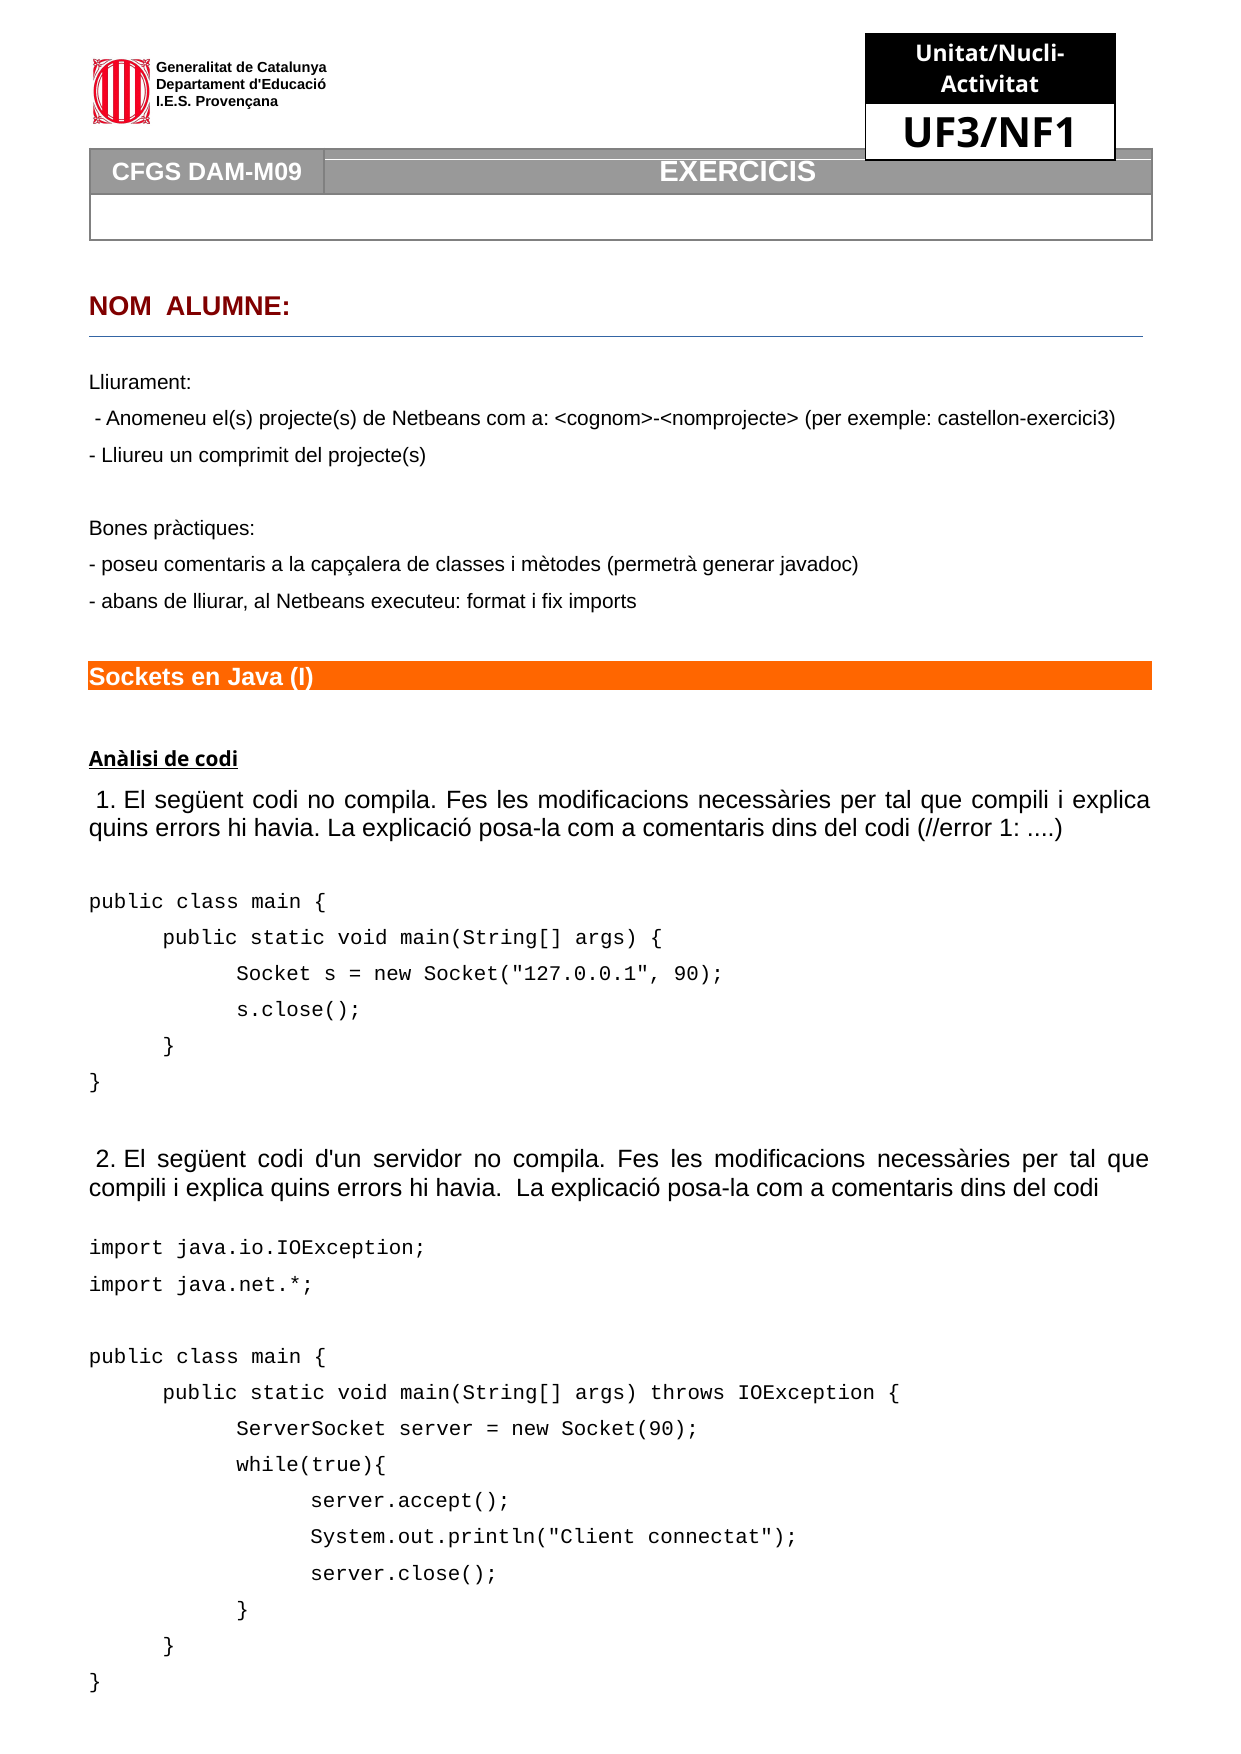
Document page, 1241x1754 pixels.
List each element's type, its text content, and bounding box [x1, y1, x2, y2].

text import java.net.*; [88, 1273, 1152, 1297]
text System.out.println("Client connectat"); [88, 1527, 1152, 1550]
text - abans de lliurar, al Netbeans executeu: format i fix imports [88, 588, 1152, 612]
text - poseu comentaris a la capçalera de classes i mètodes (permetrà generar javadoc) [88, 552, 1152, 576]
table_header [1116, 150, 1151, 159]
text server.accept(); [88, 1490, 1152, 1514]
text ServerSocket server = new Socket(90); [88, 1418, 1152, 1442]
text Socket s = new Socket("127.0.0.1", 90); [88, 963, 1152, 987]
text } [88, 1071, 1152, 1095]
text - Anomeneu el(s) projecte(s) de Netbeans com a: <cognom>-<nomprojecte> (per exemple: castellon-exercici3) [88, 406, 1152, 430]
text public class main { [88, 1346, 1152, 1369]
text import java.io.IOException; [88, 1237, 1152, 1261]
text Bones pràctiques: [88, 516, 1152, 539]
list El següent codi no compila. Fes les modificacions necessàries per tal que compili i explica quins errors hi havia. La explicació posa-la com a comentaris dins del codi (//error 1: ....) [88, 784, 1152, 842]
text Anàlisi de codi [88, 744, 1152, 772]
text server.close(); [88, 1563, 1152, 1586]
table_cell [90, 241, 1152, 289]
table_header CFGS DAM-M09 [91, 150, 323, 193]
text public static void main(String[] args) throws IOException { [88, 1382, 1152, 1406]
list NOM ALUMNE: [88, 289, 1152, 321]
text } [88, 1635, 1152, 1659]
table_cell [91, 195, 1151, 239]
text public static void main(String[] args) { [88, 927, 1152, 951]
text s.close(); [88, 999, 1152, 1023]
list El següent codi d'un servidor no compila. Fes les modificacions necessàries per tal que compili i explica quins errors hi havia. La explicació posa-la com a comentaris dins del codi [88, 1144, 1152, 1201]
text - Lliureu un comprimit del projecte(s) [88, 443, 1152, 467]
text } [88, 1671, 1152, 1695]
picture [90, 57, 154, 126]
table_header EXERCICIS [325, 160, 1151, 193]
text Unitat/Nucli-Activitat [867, 35, 1114, 103]
text public class main { [88, 891, 1152, 914]
text Lliurament: [88, 370, 1152, 394]
text while(true){ [88, 1454, 1152, 1478]
text Sockets en Java (I) [88, 661, 1152, 690]
text } [88, 1599, 1152, 1622]
text } [88, 1035, 1152, 1059]
table_header [325, 150, 865, 159]
text UF3/NF1 [866, 104, 1114, 159]
